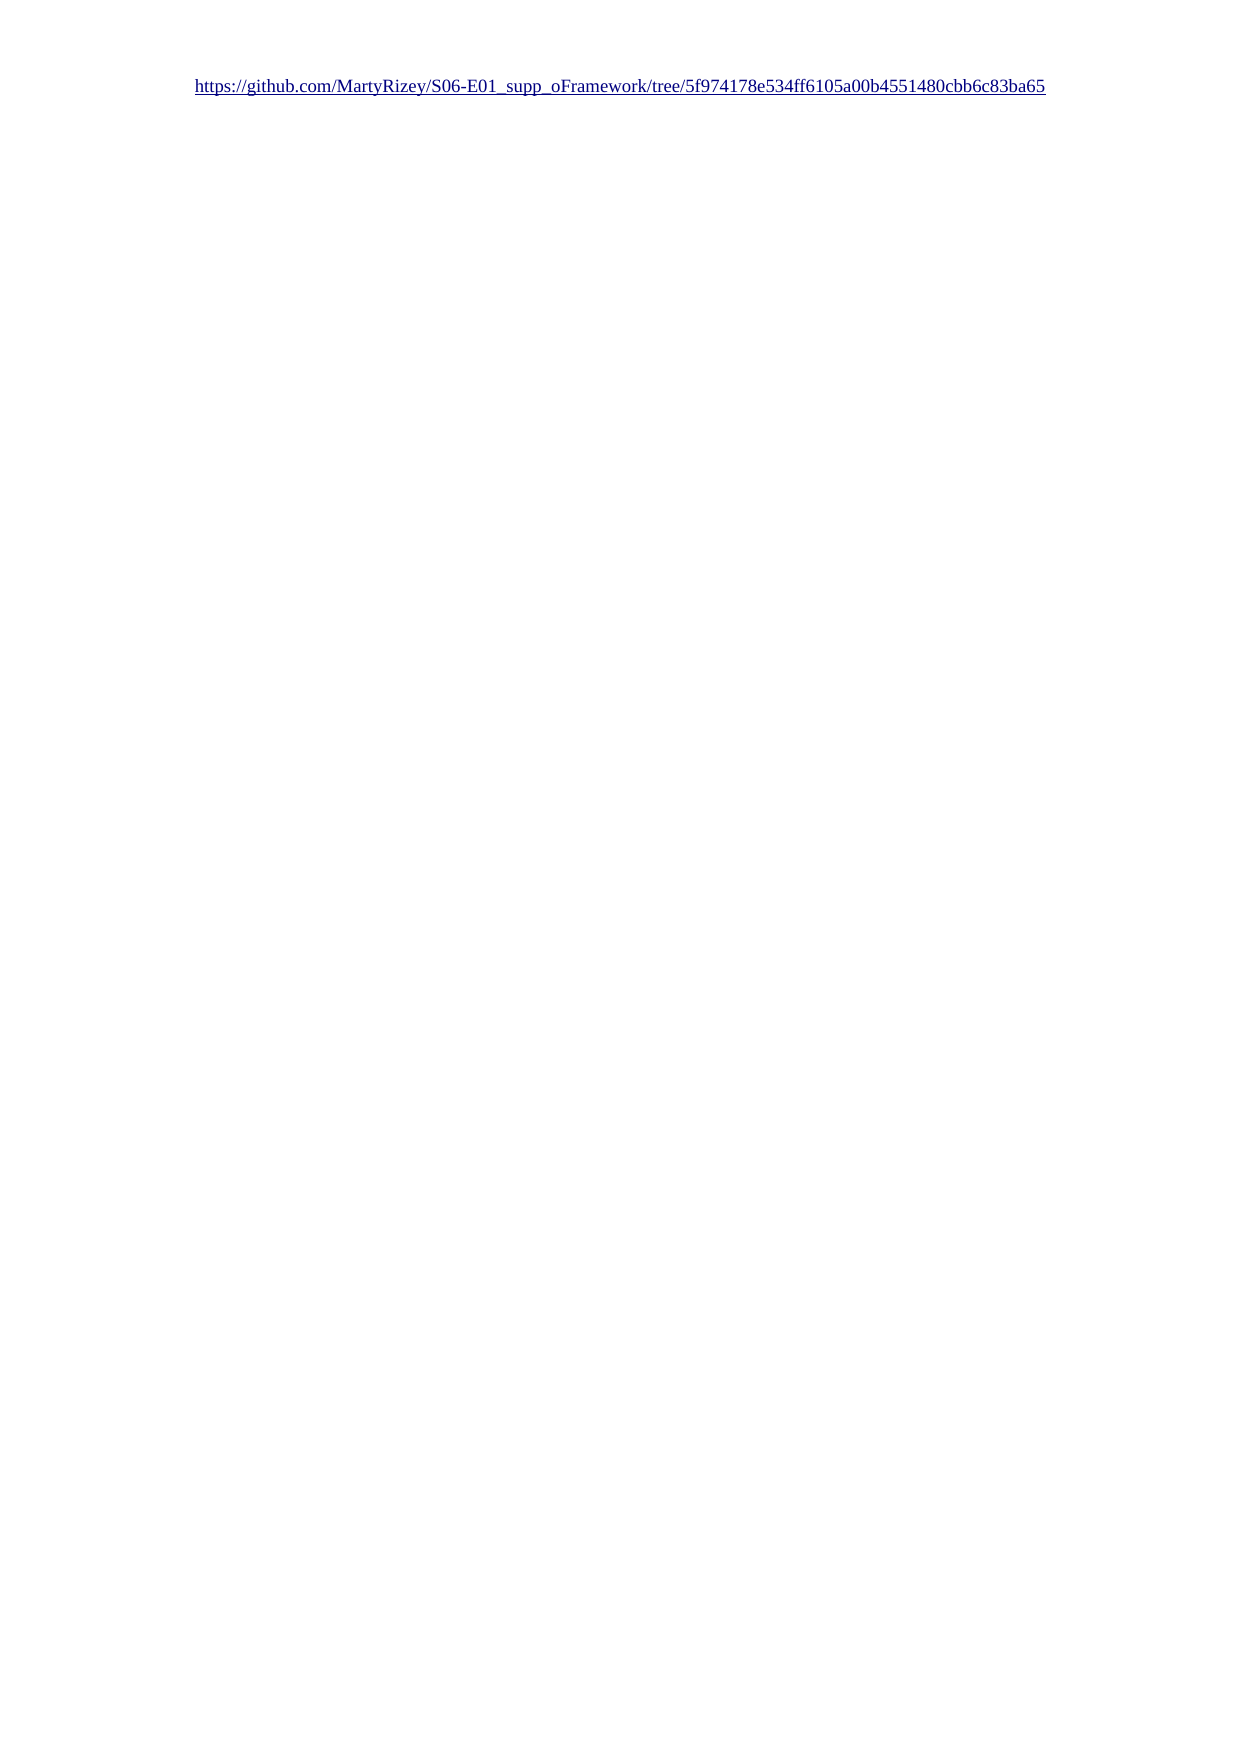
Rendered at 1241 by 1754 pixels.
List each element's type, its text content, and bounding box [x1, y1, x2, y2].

text https://github.com/MartyRizey/S06-E01_supp_oFramework/tree/5f974178e534ff6105a00b4551480cbb6c83ba65 [75, 75, 1165, 97]
